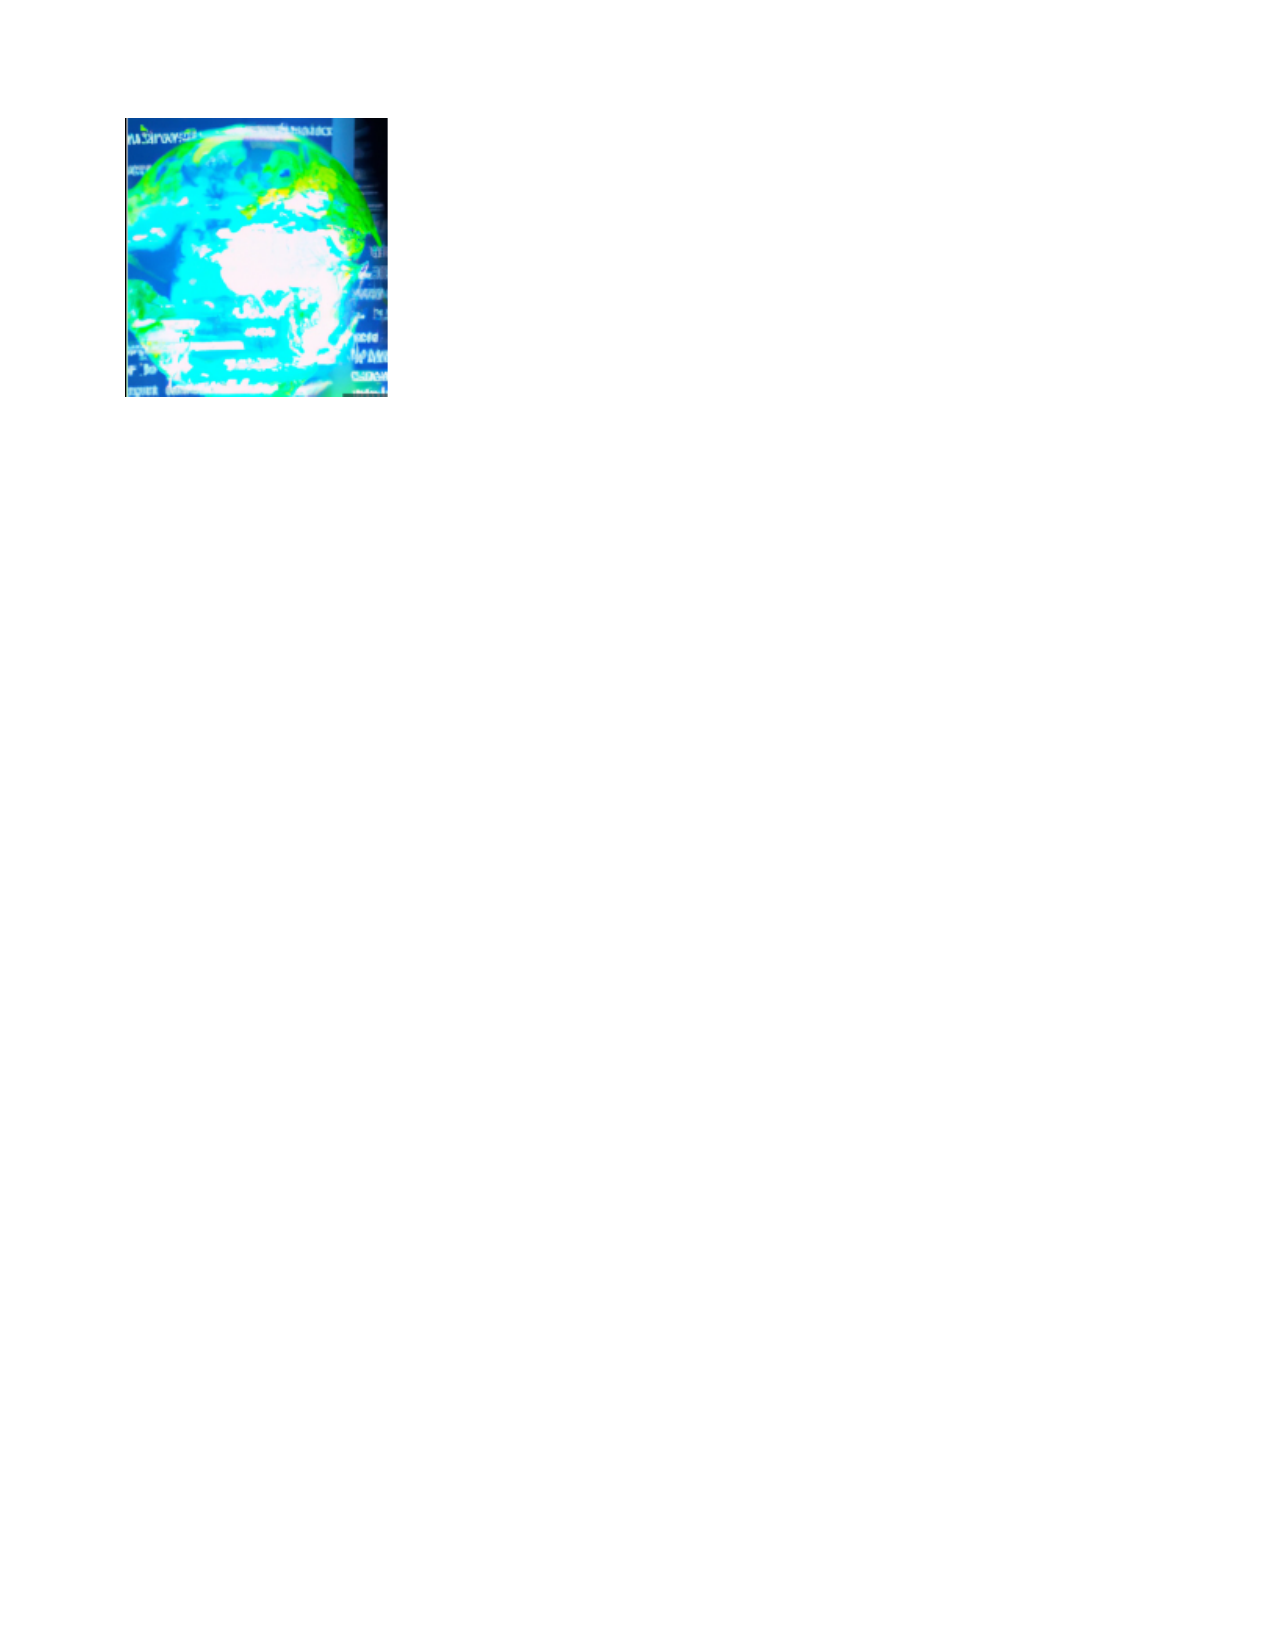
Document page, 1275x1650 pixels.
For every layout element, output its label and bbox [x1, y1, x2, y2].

picture [125, 118, 388, 397]
